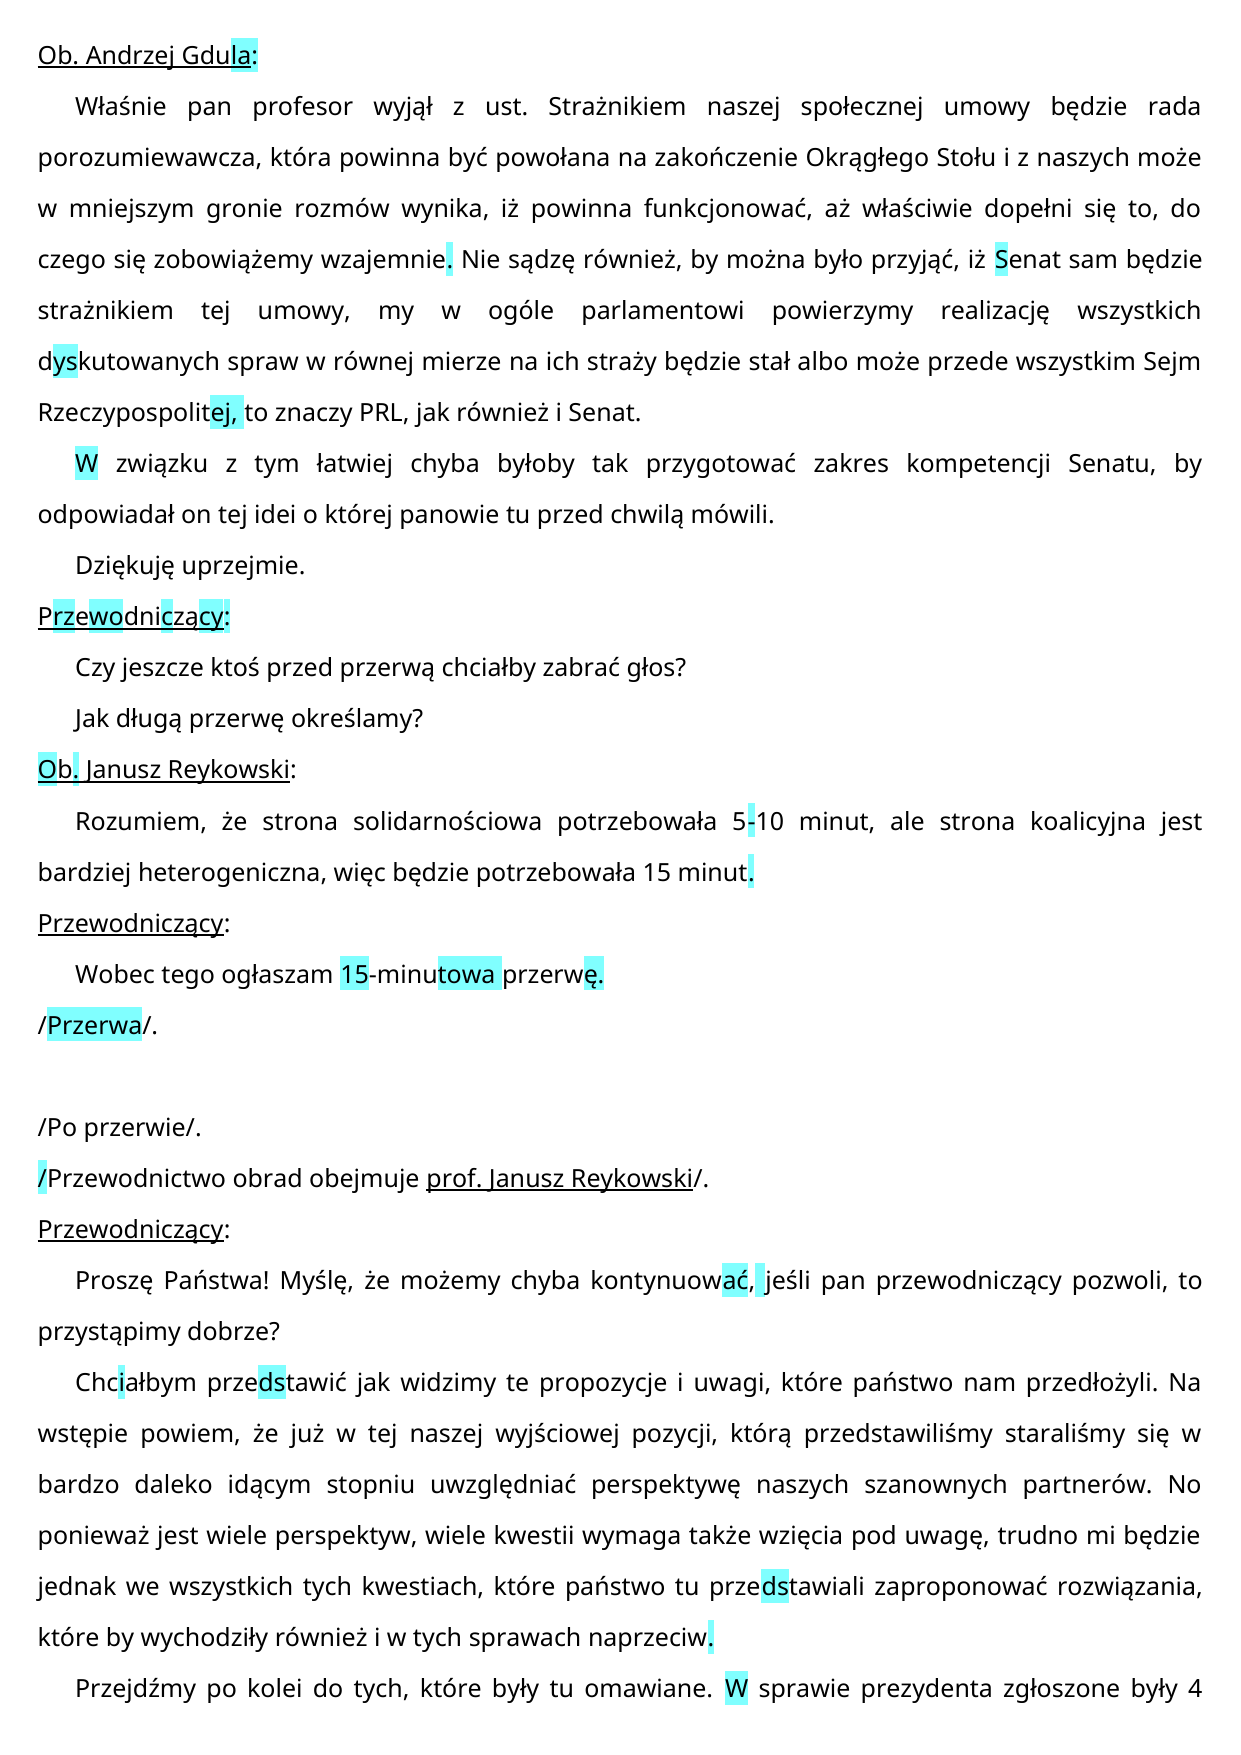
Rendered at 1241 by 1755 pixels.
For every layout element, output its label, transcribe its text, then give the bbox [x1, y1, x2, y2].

text Przejdźmy po kolei do tych, które były tu omawiane. W sprawie prezydenta zgłoszone były 4 [37, 1671, 1203, 1705]
text Ob. Janusz Reykowski: [37, 752, 1203, 786]
text Dziękuję uprzejmie. [37, 548, 1203, 582]
text Ob. Andrzej Gdula: [37, 37, 1203, 72]
text Przewodniczący: [37, 1211, 1203, 1246]
text Jak długą przerwę określamy? [37, 701, 1203, 735]
text Czy jeszcze ktoś przed przerwą chciałby zabrać głos? [37, 650, 1203, 684]
text Właśnie pan profesor wyjął z ust. Strażnikiem naszej społecznej umowy będzie rada porozumiewawcza, która powinna być powołana na zakończenie Okrągłego Stołu i z naszych może w mniejszym gronie rozmów wynika, iż powinna funkcjonować, aż właściwie dopełni się to, do czego się zobowiążemy wzajemnie. Nie sądzę również, by można było przyjąć, iż Senat sam będzie strażnikiem tej umowy, my w ogóle parlamentowi powierzymy realizację wszystkich dyskutowanych spraw w równej mierze na ich straży będzie stał albo może przede wszystkim Sejm Rzeczypospolitej, to znaczy PRL, jak również i Senat. [37, 88, 1203, 429]
text Chciałbym przedstawić jak widzimy te propozycje i uwagi, które państwo nam przedłożyli. Na wstępie powiem, że już w tej naszej wyjściowej pozycji, którą przedstawiliśmy staraliśmy się w bardzo daleko idącym stopniu uwzględniać perspektywę naszych szanownych partnerów. No ponieważ jest wiele perspektyw, wiele kwestii wymaga także wzięcia pod uwagę, trudno mi będzie jednak we wszystkich tych kwestiach, które państwo tu przedstawiali zaproponować rozwiązania, które by wychodziły również i w tych sprawach naprzeciw. [37, 1364, 1203, 1654]
text /Przewodnictwo obrad obejmuje prof. Janusz Reykowski/. [37, 1160, 1203, 1194]
text Przewodniczący: [37, 599, 1203, 633]
text W związku z tym łatwiej chyba byłoby tak przygotować zakres kompetencji Senatu, by odpowiadał on tej idei o której panowie tu przed chwilą mówili. [37, 446, 1203, 531]
text /Przerwa/. [37, 1007, 1203, 1041]
text /Po przerwie/. [37, 1109, 1203, 1143]
text Proszę Państwa! Myślę, że możemy chyba kontynuować, jeśli pan przewodniczący pozwoli, to przystąpimy dobrze? [37, 1262, 1203, 1348]
text Przewodniczący: [37, 905, 1203, 939]
text Wobec tego ogłaszam 15-minutowa przerwę. [37, 956, 1203, 990]
text Rozumiem, że strona solidarnościowa potrzebowała 5-10 minut, ale strona koalicyjna jest bardziej heterogeniczna, więc będzie potrzebowała 15 minut. [37, 803, 1203, 888]
